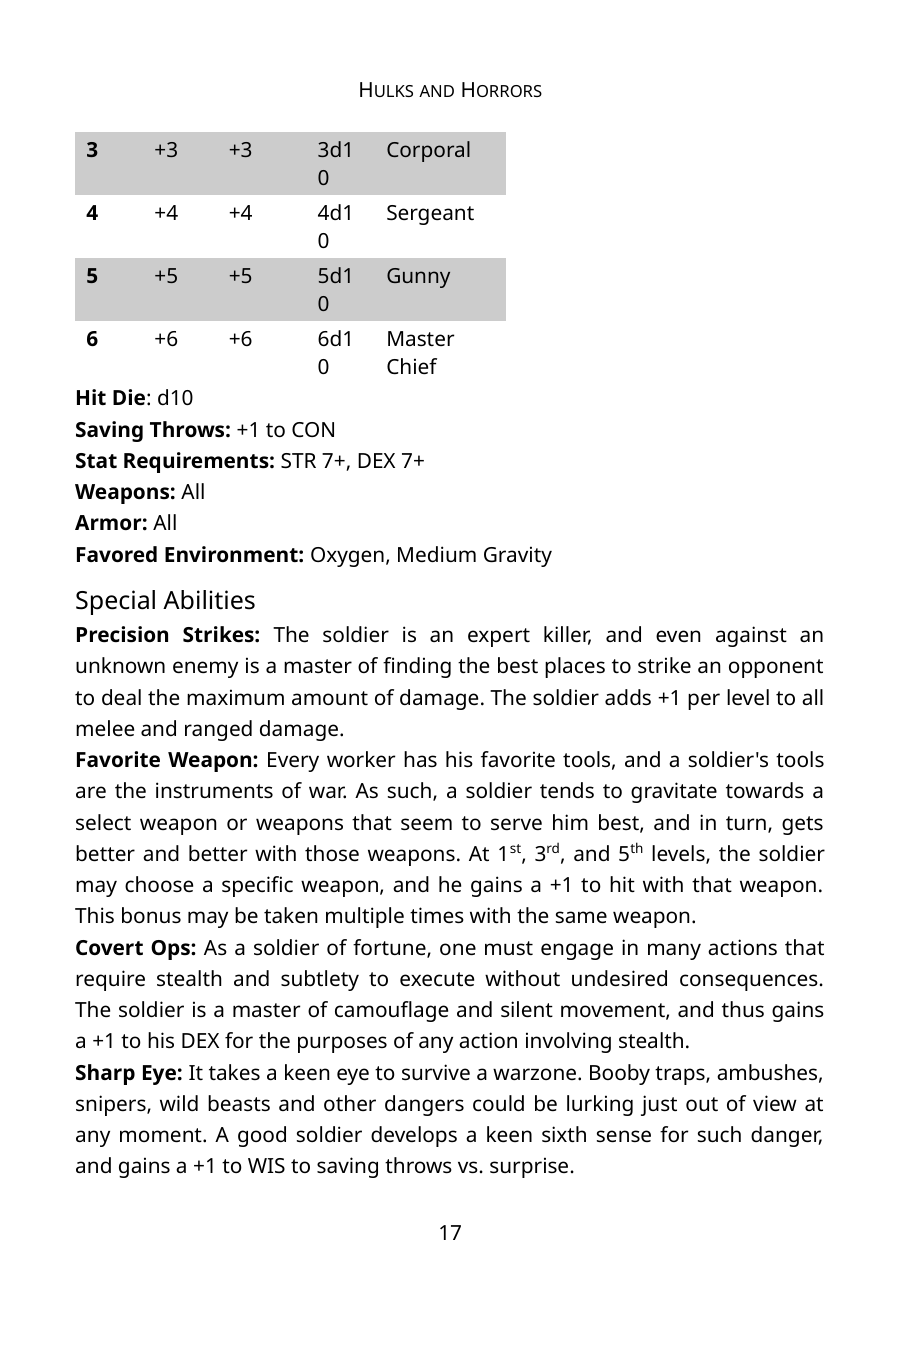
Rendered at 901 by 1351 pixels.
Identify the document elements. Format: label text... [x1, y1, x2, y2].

table_cell +5 [143, 258, 217, 321]
text Stat Requirements: STR 7+, DEX 7+ [75, 446, 825, 474]
table_cell Gunny [375, 258, 506, 321]
table_cell +5 [217, 258, 306, 321]
table_cell 3 [75, 132, 143, 195]
text Favorite Weapon: Every worker has his favorite tools, and a soldier's tools are the instruments of war. As such, a soldier tends to gravitate towards a select weapon or weapons that seem to serve him best, and in turn, gets better and better with those weapons. At 1st, 3rd, and 5th levels, the soldier may choose a specific weapon, and he gains a +1 to hit with that weapon. This bonus may be taken multiple times with the same weapon. [75, 745, 825, 930]
text Covert Ops: As a soldier of fortune, one must engage in many actions that require stealth and subtlety to execute without undesired consequences. The soldier is a master of camouflage and silent movement, and thus gains a +1 to his DEX for the purposes of any action involving stealth. [75, 933, 825, 1055]
text Favored Environment: Oxygen, Medium Gravity [75, 540, 825, 568]
table_cell 5 [75, 258, 143, 321]
table_cell +3 [217, 132, 306, 195]
subtitle Special Abilities [75, 583, 825, 617]
table_cell +3 [143, 132, 217, 195]
table_cell Sergeant [375, 195, 506, 258]
table_cell Master Chief [375, 321, 506, 383]
text Hit Die: d10 [75, 383, 825, 412]
text Precision Strikes: The soldier is an expert killer, and even against an unknown enemy is a master of finding the best places to strike an opponent to deal the maximum amount of damage. The soldier adds +1 per level to all melee and ranged damage. [75, 620, 825, 742]
table_cell +4 [143, 195, 217, 258]
text Armor: All [75, 508, 825, 537]
table_cell 4 [75, 195, 143, 258]
text Saving Throws: +1 to CON [75, 415, 825, 443]
table_cell +6 [217, 321, 306, 383]
table_cell 3d10 [306, 132, 375, 195]
table_cell 4d10 [306, 195, 375, 258]
table_cell 6d10 [306, 321, 375, 383]
text Weapons: All [75, 477, 825, 506]
table_cell +6 [143, 321, 217, 383]
table_cell 5d10 [306, 258, 375, 321]
table_cell Corporal [375, 132, 506, 195]
table_cell +4 [217, 195, 306, 258]
text Sharp Eye: It takes a keen eye to survive a warzone. Booby traps, ambushes, snipers, wild beasts and other dangers could be lurking just out of view at any moment. A good soldier develops a keen sixth sense for such danger, and gains a +1 to WIS to saving throws vs. surprise. [75, 1058, 825, 1180]
table_cell 6 [75, 321, 143, 383]
